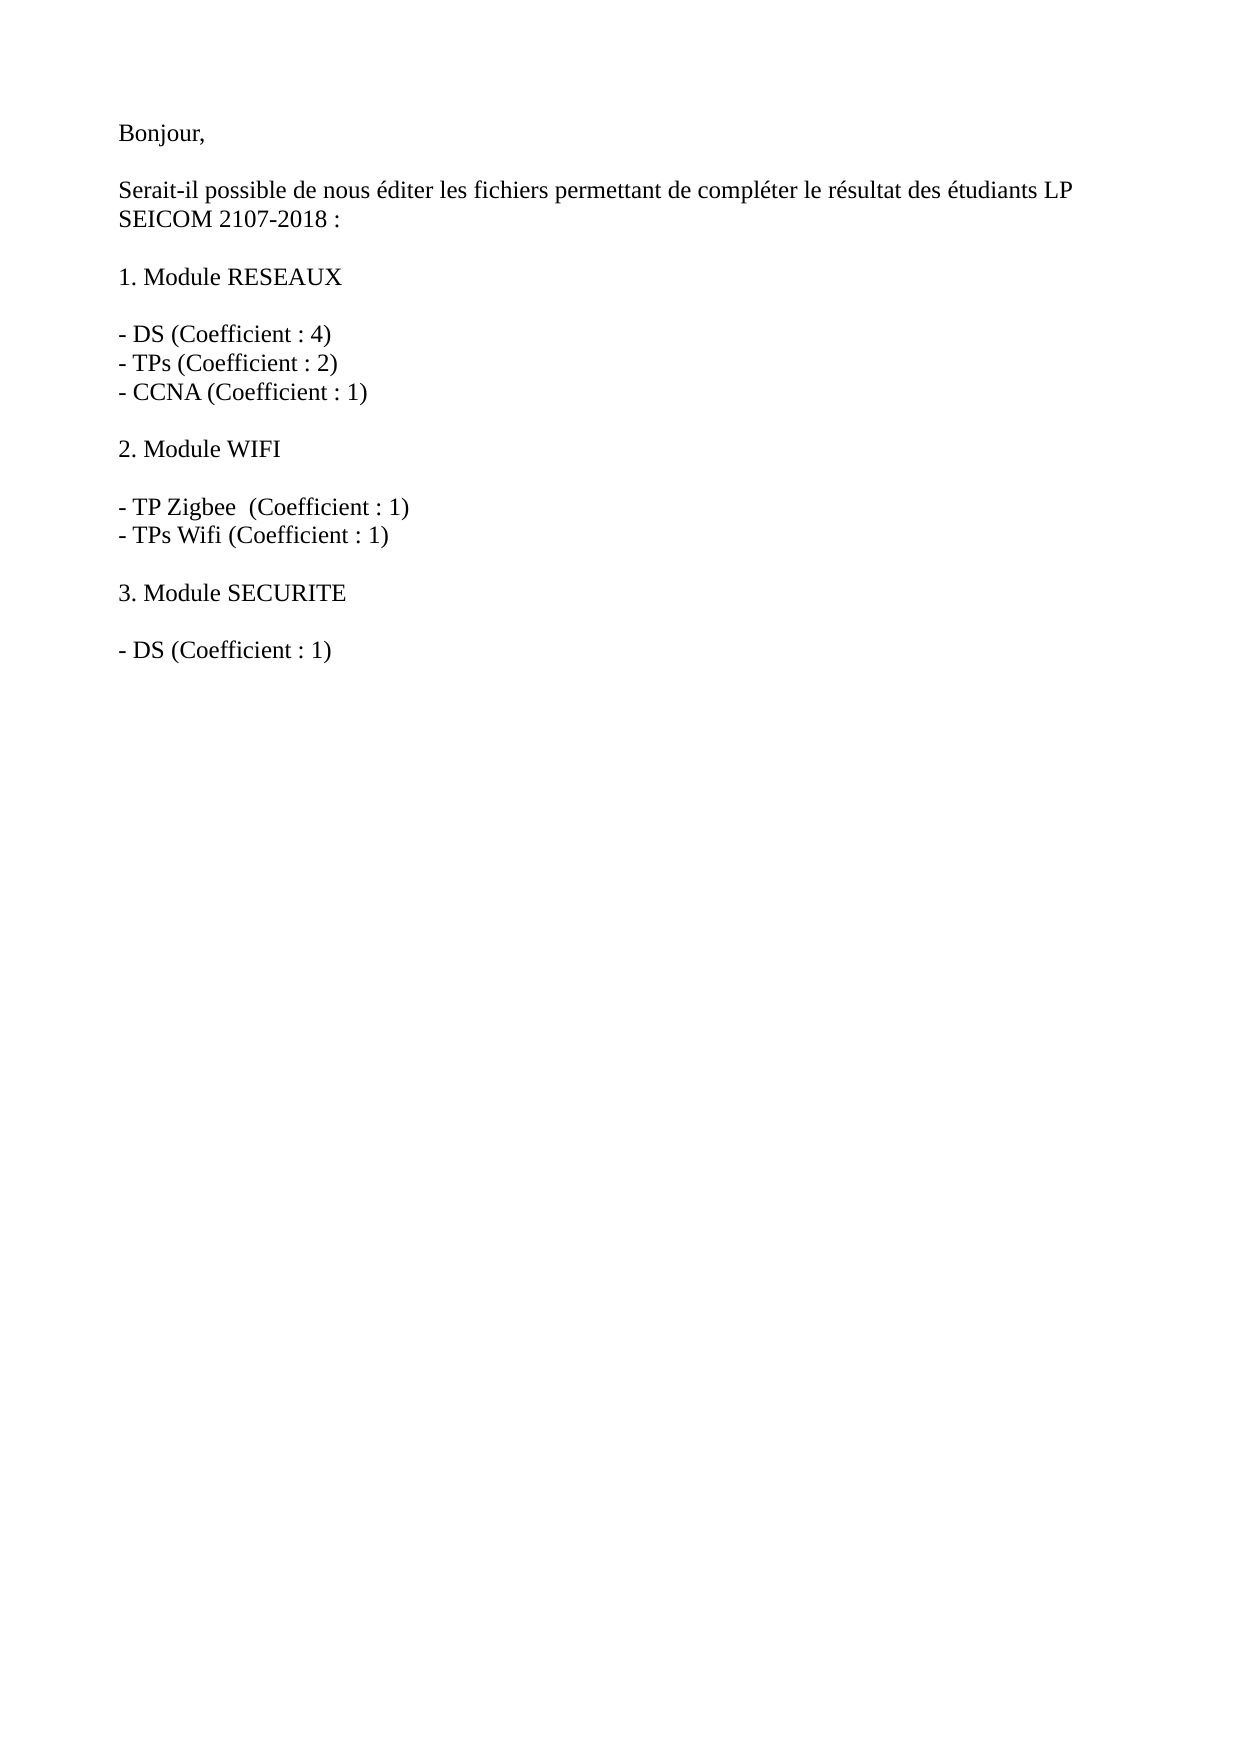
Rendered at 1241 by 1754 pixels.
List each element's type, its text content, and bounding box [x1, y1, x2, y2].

text - DS (Coefficient : 4) [118, 319, 1122, 348]
text - TP Zigbee (Coefficient : 1) [118, 492, 1122, 521]
text 3. Module SECURITE [118, 578, 1122, 607]
text - TPs (Coefficient : 2) [118, 348, 1122, 377]
text 1. Module RESEAUX [118, 262, 1122, 291]
text Bonjour, [118, 118, 1122, 147]
text - DS (Coefficient : 1) [118, 636, 1122, 664]
text - TPs Wifi (Coefficient : 1) [118, 521, 1122, 549]
text Serait-il possible de nous éditer les fichiers permettant de compléter le résultat des étudiants LP SEICOM 2107-2018 : [118, 176, 1122, 233]
text 2. Module WIFI [118, 434, 1122, 463]
text - CCNA (Coefficient : 1) [118, 377, 1122, 406]
